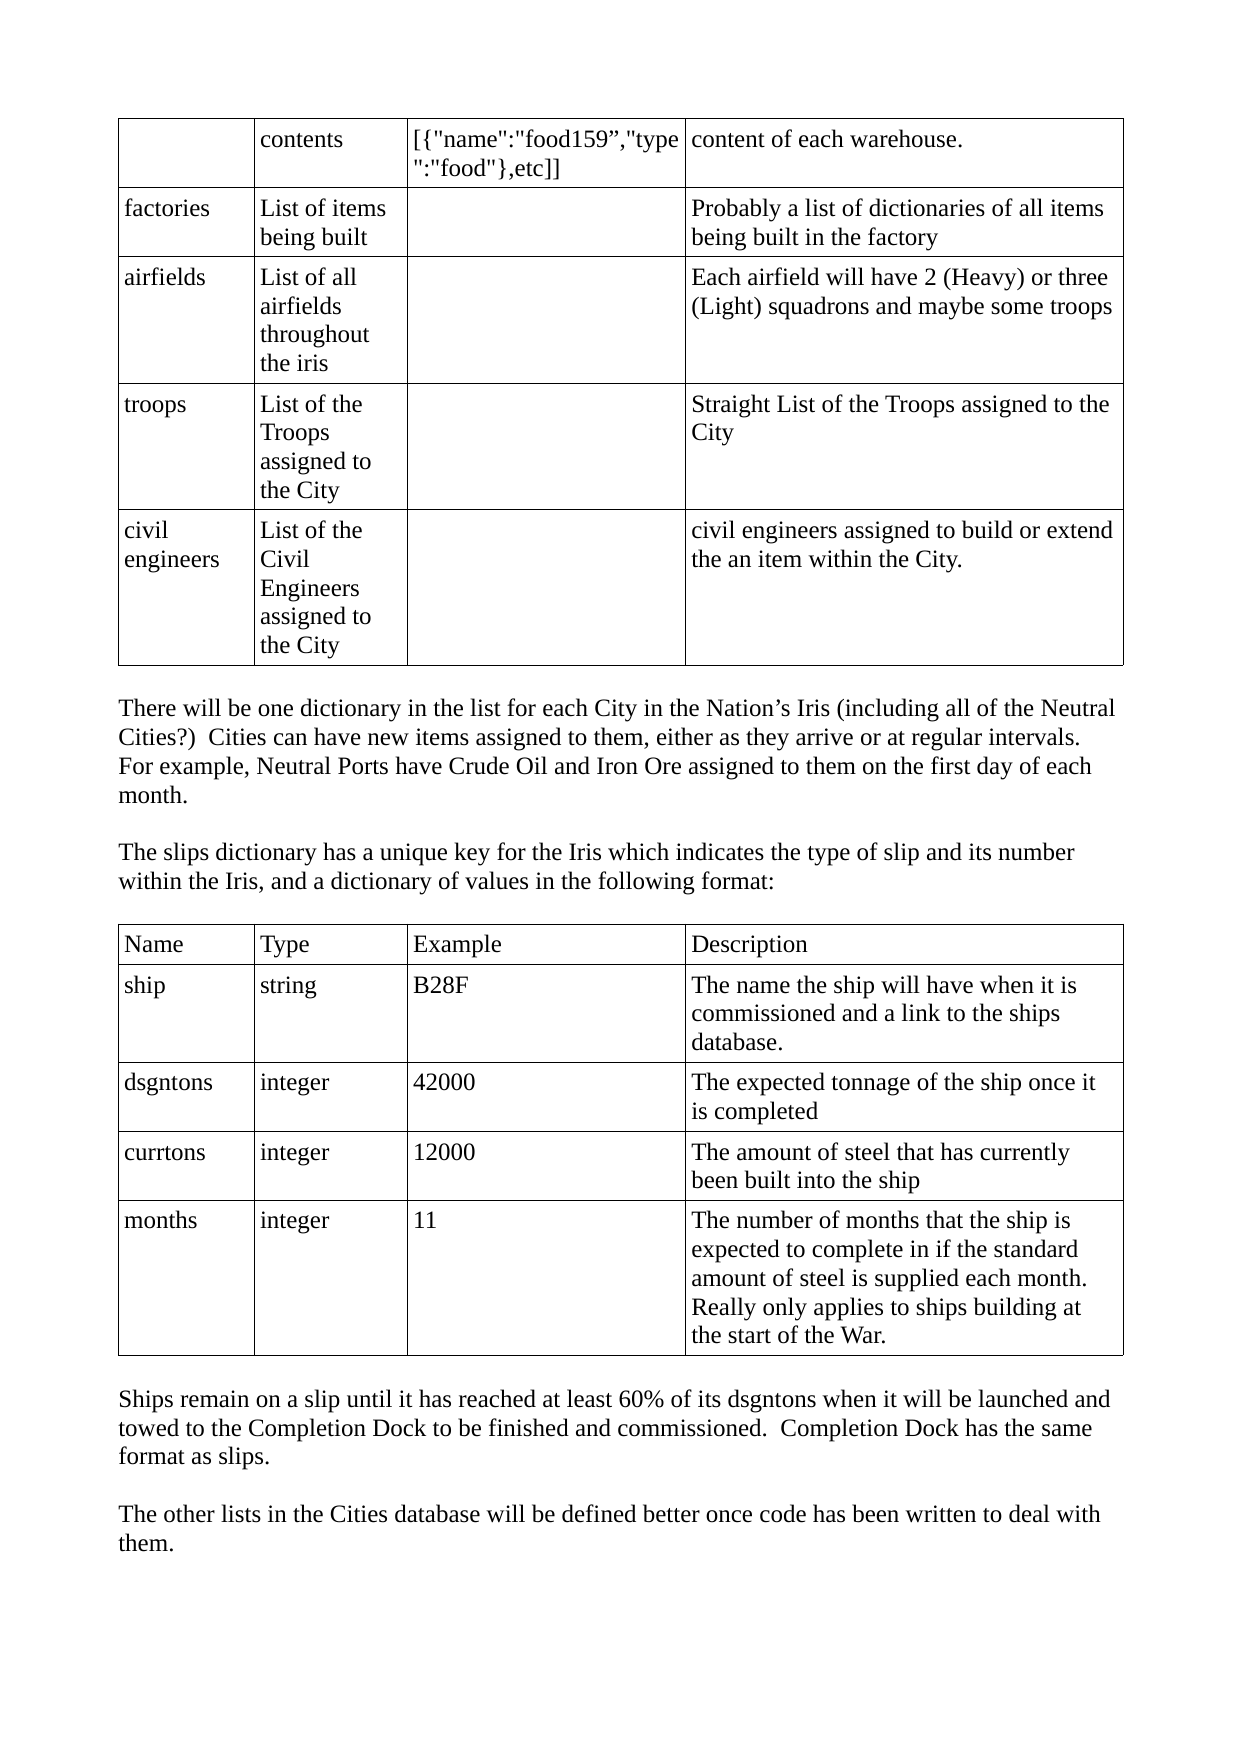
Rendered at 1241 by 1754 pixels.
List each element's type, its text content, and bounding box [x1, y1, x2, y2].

table_cell 42000 [408, 1063, 685, 1131]
table_cell Each airfield will have 2 (Heavy) or three (Light) squadrons and maybe some troops [686, 257, 1123, 383]
table_cell [408, 510, 685, 665]
table_cell List of the Civil Engineers assigned to the City [255, 510, 407, 665]
table_cell integer [255, 1063, 407, 1131]
table_cell content of each warehouse. [686, 119, 1123, 187]
table_cell Probably a list of dictionaries of all items being built in the factory [686, 188, 1123, 256]
table_cell B28F [408, 965, 685, 1062]
table_cell troops [119, 384, 254, 509]
table_cell airfields [119, 257, 254, 383]
table_cell dsgntons [119, 1063, 254, 1131]
text The other lists in the Cities database will be defined better once code has been written to deal with them. [118, 1499, 1122, 1556]
table_cell The name the ship will have when it is commissioned and a link to the ships database. [686, 965, 1123, 1062]
table_cell [408, 188, 685, 256]
table_cell The expected tonnage of the ship once it is completed [686, 1063, 1123, 1131]
table_cell List of items being built [255, 188, 407, 256]
table_cell months [119, 1201, 254, 1355]
table_cell string [255, 965, 407, 1062]
table_cell currtons [119, 1132, 254, 1200]
table_cell civil engineers assigned to build or extend the an item within the City. [686, 510, 1123, 665]
table_cell [408, 384, 685, 509]
text The slips dictionary has a unique key for the Iris which indicates the type of slip and its number within the Iris, and a dictionary of values in the following format: [118, 837, 1122, 895]
table_cell The number of months that the ship is expected to complete in if the standard amount of steel is supplied each month. Really only applies to ships building at the start of the War. [686, 1201, 1123, 1355]
table_cell integer [255, 1132, 407, 1200]
table_cell [408, 257, 685, 383]
text There will be one dictionary in the list for each City in the Nation’s Iris (including all of the Neutral Cities?) Cities can have new items assigned to them, either as they arrive or at regular intervals. For example, Neutral Ports have Crude Oil and Iron Ore assigned to them on the first day of each month. [118, 693, 1122, 808]
table_header Description [686, 925, 1123, 964]
table_header Name [119, 925, 254, 964]
table_cell civil engineers [119, 510, 254, 665]
table_header Example [408, 925, 685, 964]
table_cell ship [119, 965, 254, 1062]
table_cell [{"name":"food159”,"type":"food"},etc]] [408, 119, 685, 187]
table_cell factories [119, 188, 254, 256]
table_cell integer [255, 1201, 407, 1355]
table_cell [119, 119, 254, 187]
table_cell Straight List of the Troops assigned to the City [686, 384, 1123, 509]
table_cell List of all airfields throughout the iris [255, 257, 407, 383]
table_cell 12000 [408, 1132, 685, 1200]
table_cell List of the Troops assigned to the City [255, 384, 407, 509]
text Ships remain on a slip until it has reached at least 60% of its dsgntons when it will be launched and towed to the Completion Dock to be finished and commissioned. Completion Dock has the same format as slips. [118, 1384, 1122, 1470]
table_cell 11 [408, 1201, 685, 1355]
table_cell The amount of steel that has currently been built into the ship [686, 1132, 1123, 1200]
table_header Type [255, 925, 407, 964]
table_cell contents [255, 119, 407, 187]
